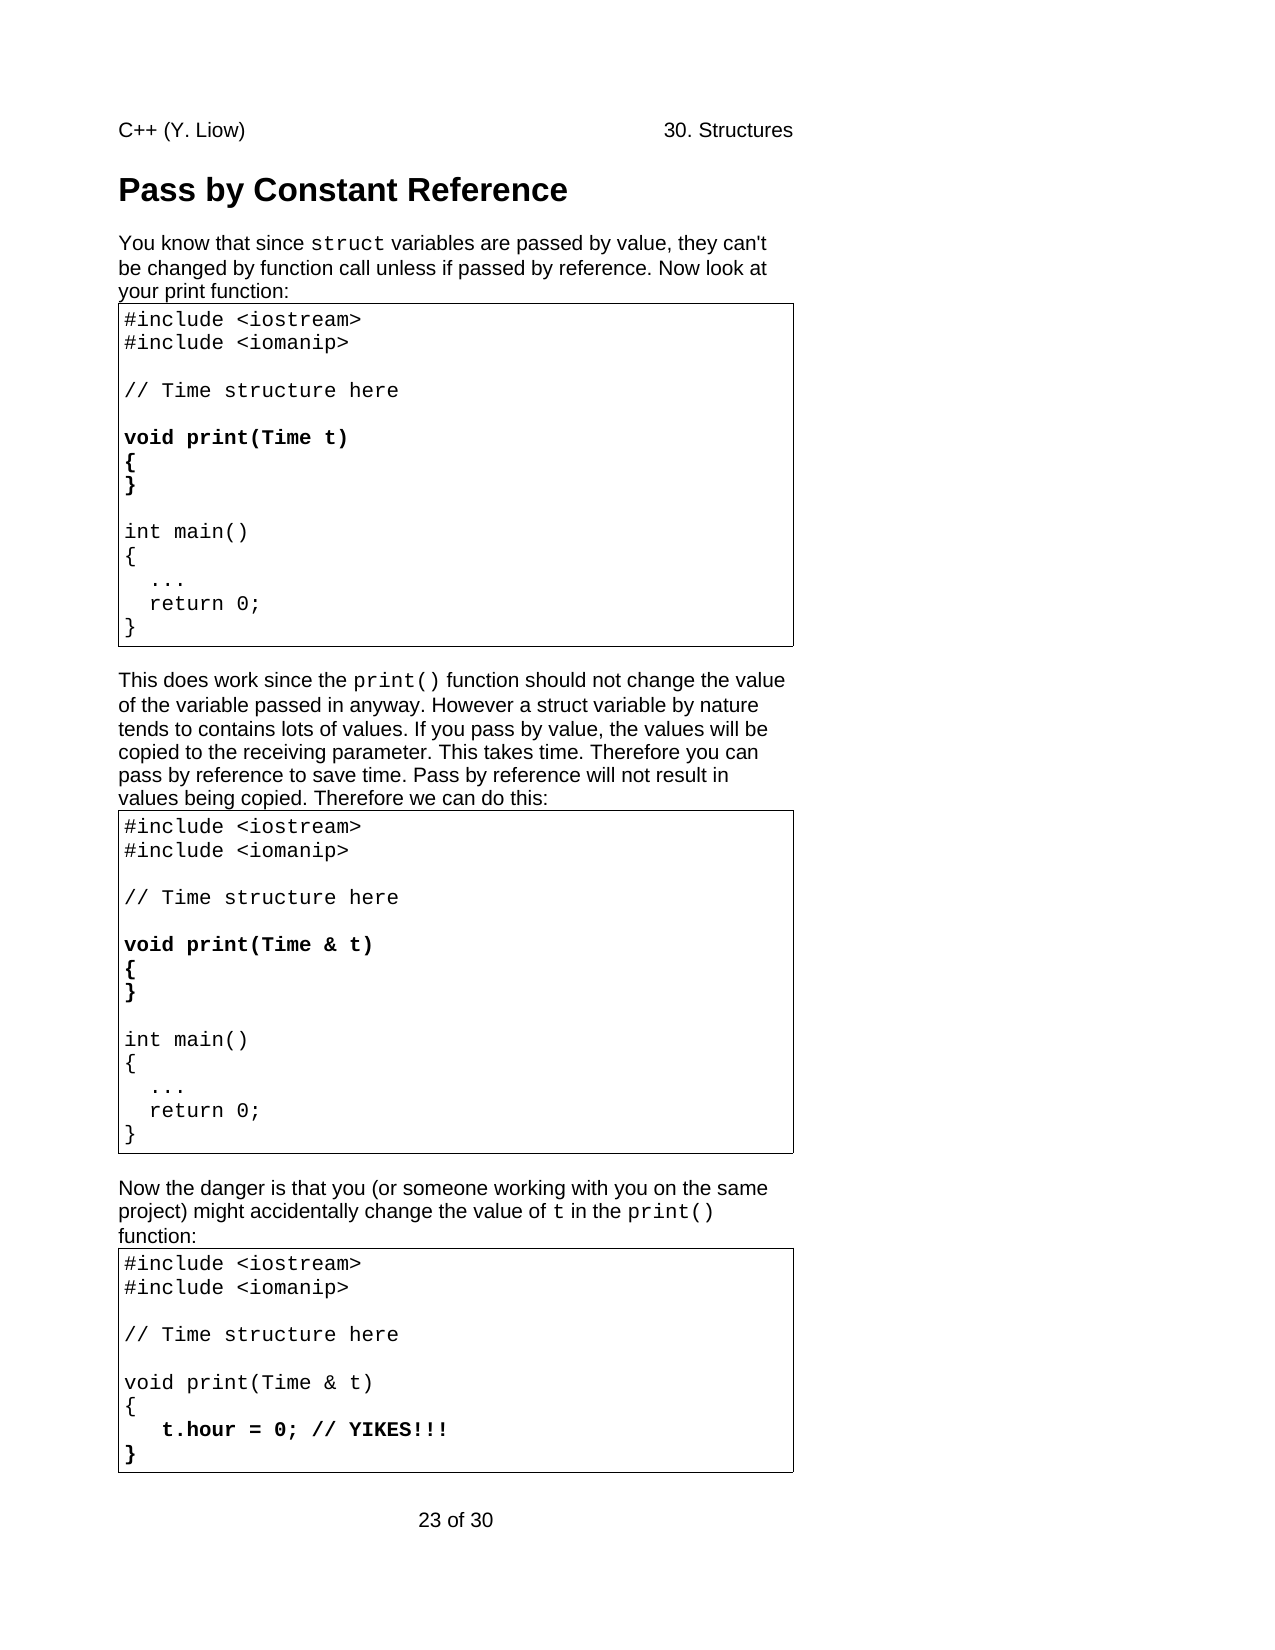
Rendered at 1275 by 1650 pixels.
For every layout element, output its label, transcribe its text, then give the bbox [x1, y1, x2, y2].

text This does work since the print() function should not change the value of the variable passed in anyway. However a struct variable by nature tends to contains lots of values. If you pass by value, the values will be copied to the receiving parameter. This takes time. Therefore you can pass by reference to save time. Pass by reference will not result in values being copied. Therefore we can do this: [118, 669, 793, 810]
table_header #include <iostream> #include <iomanip> // Time structure here void print(Time & t) { t.hour = 0; // YIKES!!! } [119, 1249, 793, 1472]
text Pass by Constant Reference [118, 171, 793, 208]
table_header #include <iostream> #include <iomanip> // Time structure here void print(Time t) { } int main() { ... return 0; } [119, 304, 793, 646]
table_header #include <iostream> #include <iomanip> // Time structure here void print(Time & t) { } int main() { ... return 0; } [119, 811, 793, 1153]
text You know that since struct variables are passed by value, they can't be changed by function call unless if passed by reference. Now look at your print function: [118, 231, 793, 303]
text Now the danger is that you (or someone working with you on the same project) might accidentally change the value of t in the print() function: [118, 1176, 793, 1248]
